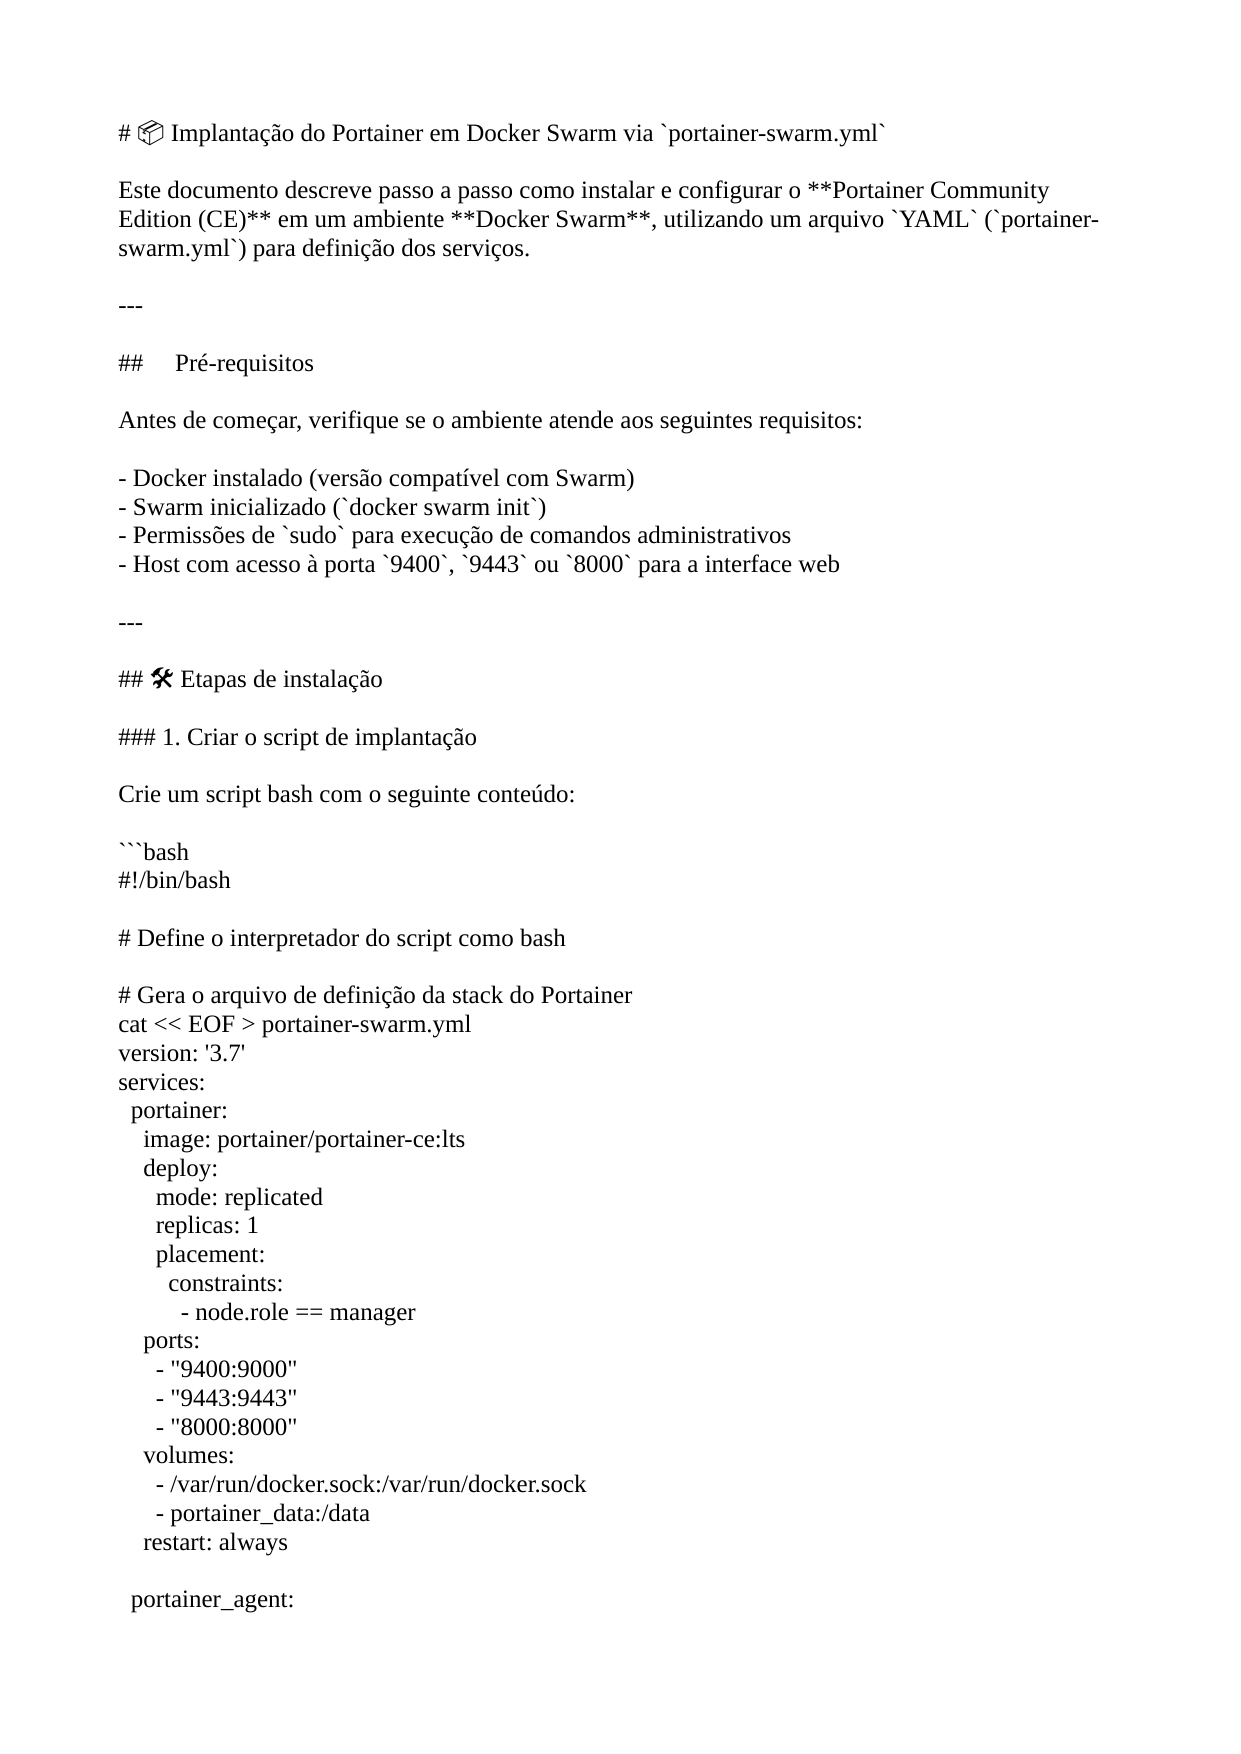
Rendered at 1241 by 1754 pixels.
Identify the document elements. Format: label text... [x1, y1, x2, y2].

text # Gera o arquivo de definição da stack do Portainer [118, 981, 1122, 1009]
text image: portainer/portainer-ce:lts [118, 1124, 1122, 1153]
text - node.role == manager [118, 1297, 1122, 1326]
text volumes: [118, 1441, 1122, 1469]
text deploy: [118, 1153, 1122, 1182]
text - Docker instalado (versão compatível com Swarm) [118, 463, 1122, 492]
text restart: always [118, 1527, 1122, 1556]
text Antes de começar, verifique se o ambiente atende aos seguintes requisitos: [118, 406, 1122, 434]
text services: [118, 1067, 1122, 1096]
text ### 1. Criar o script de implantação [118, 722, 1122, 751]
text #!/bin/bash [118, 866, 1122, 894]
text Este documento descreve passo a passo como instalar e configurar o **Portainer Community Edition (CE)** em um ambiente **Docker Swarm**, utilizando um arquivo `YAML` (`portainer-swarm.yml`) para definição dos serviços. [118, 176, 1122, 262]
text ## 🧾 Pré-requisitos [118, 348, 1122, 377]
text portainer_agent: [118, 1584, 1122, 1613]
text # 📦 Implantação do Portainer em Docker Swarm via `portainer-swarm.yml` [118, 118, 1122, 147]
text --- [118, 291, 1122, 319]
text - "9400:9000" [118, 1354, 1122, 1383]
text Crie um script bash com o seguinte conteúdo: [118, 779, 1122, 808]
text version: '3.7' [118, 1038, 1122, 1067]
text constraints: [118, 1268, 1122, 1297]
text - portainer_data:/data [118, 1498, 1122, 1527]
text - /var/run/docker.sock:/var/run/docker.sock [118, 1469, 1122, 1498]
text ports: [118, 1326, 1122, 1354]
text ## 🛠️ Etapas de instalação [118, 664, 1122, 693]
text placement: [118, 1239, 1122, 1268]
text portainer: [118, 1096, 1122, 1124]
text ```bash [118, 837, 1122, 866]
text mode: replicated [118, 1182, 1122, 1211]
text - Host com acesso à porta `9400`, `9443` ou `8000` para a interface web [118, 549, 1122, 578]
text replicas: 1 [118, 1211, 1122, 1239]
text - "8000:8000" [118, 1412, 1122, 1441]
text --- [118, 607, 1122, 636]
text - Swarm inicializado (`docker swarm init`) [118, 492, 1122, 521]
text cat << EOF > portainer-swarm.yml [118, 1009, 1122, 1038]
text # Define o interpretador do script como bash [118, 923, 1122, 952]
text - Permissões de `sudo` para execução de comandos administrativos [118, 521, 1122, 549]
text - "9443:9443" [118, 1383, 1122, 1412]
